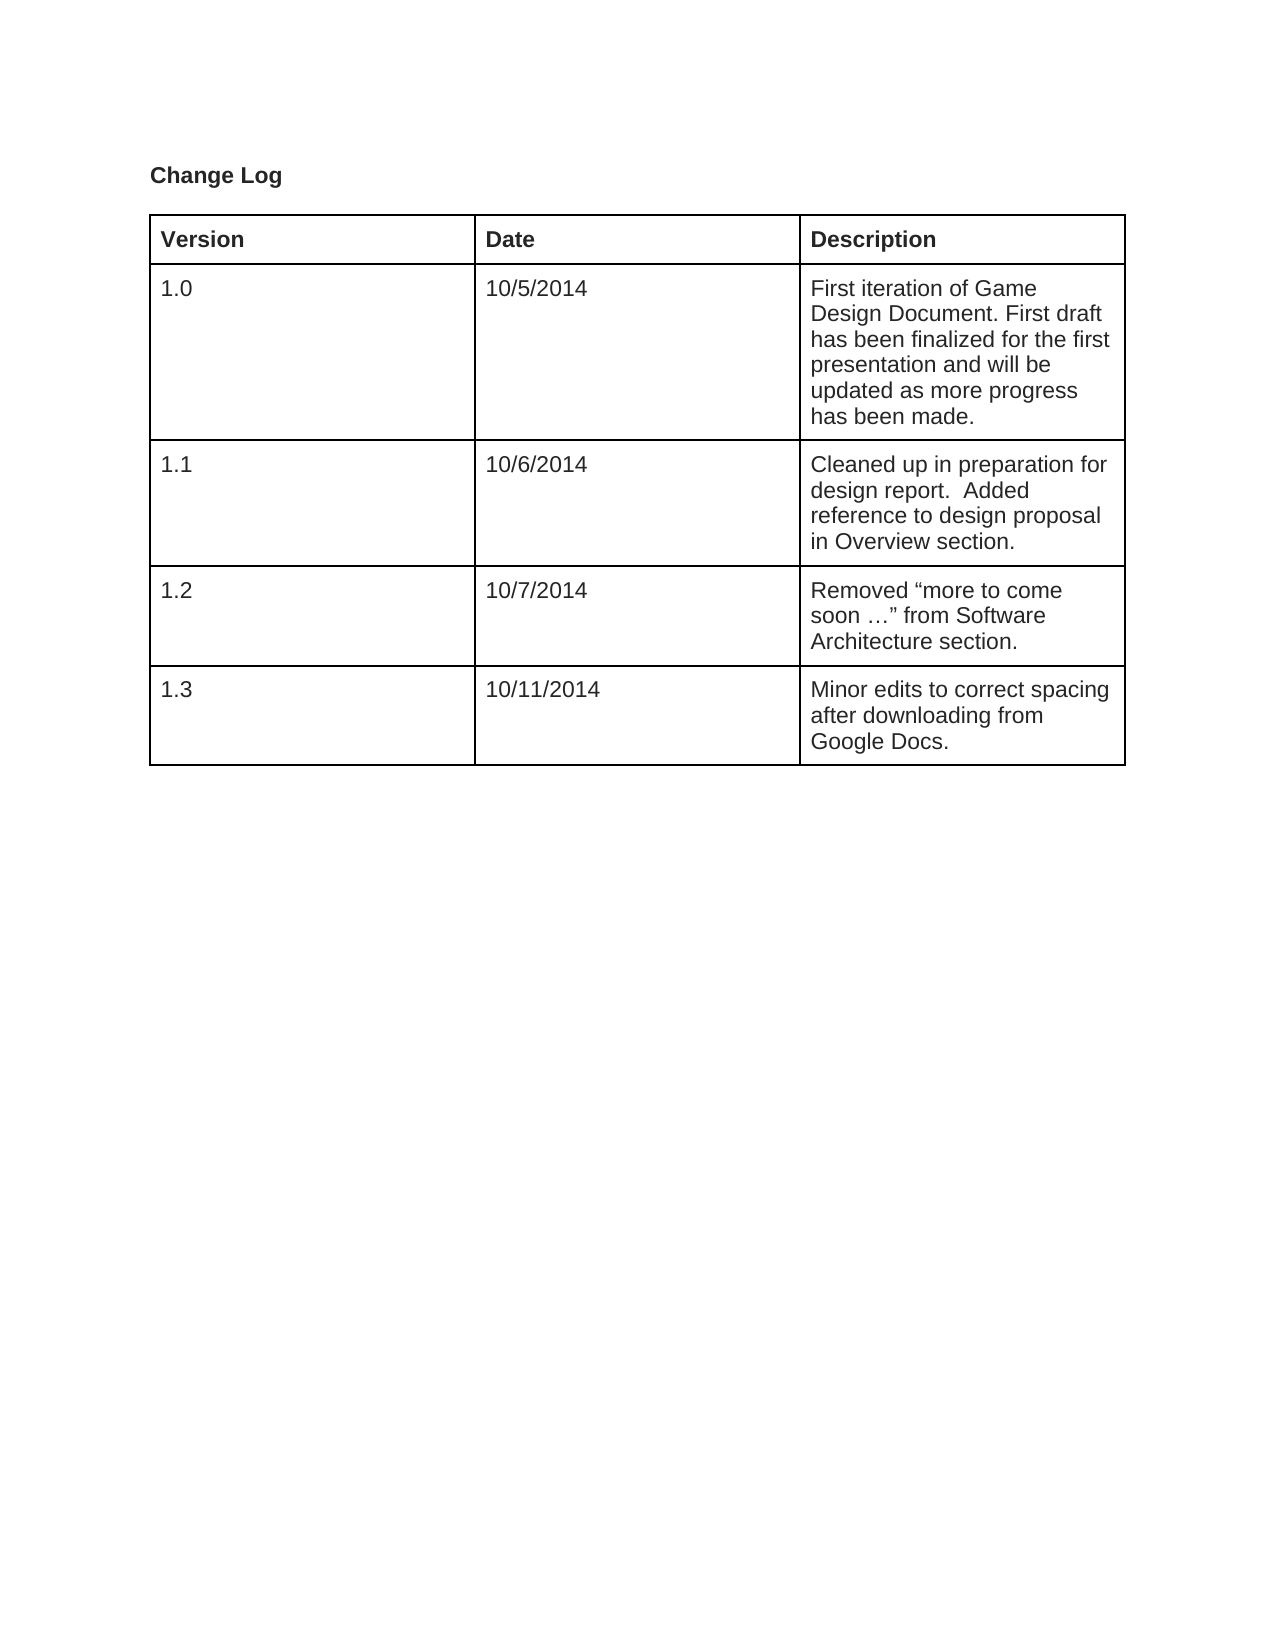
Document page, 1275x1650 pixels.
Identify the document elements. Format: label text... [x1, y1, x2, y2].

table_cell 1.1 [151, 441, 474, 565]
table_cell 1.2 [151, 567, 474, 664]
table_cell 10/11/2014 [476, 667, 799, 764]
table_cell 10/7/2014 [476, 567, 799, 664]
table_header Description [801, 216, 1124, 263]
table_cell 10/5/2014 [476, 265, 799, 439]
table_cell 1.0 [151, 265, 474, 439]
table_header Version [151, 216, 474, 263]
text Change Log [150, 162, 1125, 188]
table_cell 1.3 [151, 667, 474, 764]
table_cell Minor edits to correct spacing after downloading from Google Docs. [801, 667, 1124, 764]
table_cell Cleaned up in preparation for design report. Added reference to design proposal in Overview section. [801, 441, 1124, 565]
table_cell 10/6/2014 [476, 441, 799, 565]
table_cell First iteration of Game Design Document. First draft has been finalized for the first presentation and will be updated as more progress has been made. [801, 265, 1124, 439]
table_cell Removed “more to come soon …” from Software Architecture section. [801, 567, 1124, 664]
table_header Date [476, 216, 799, 263]
